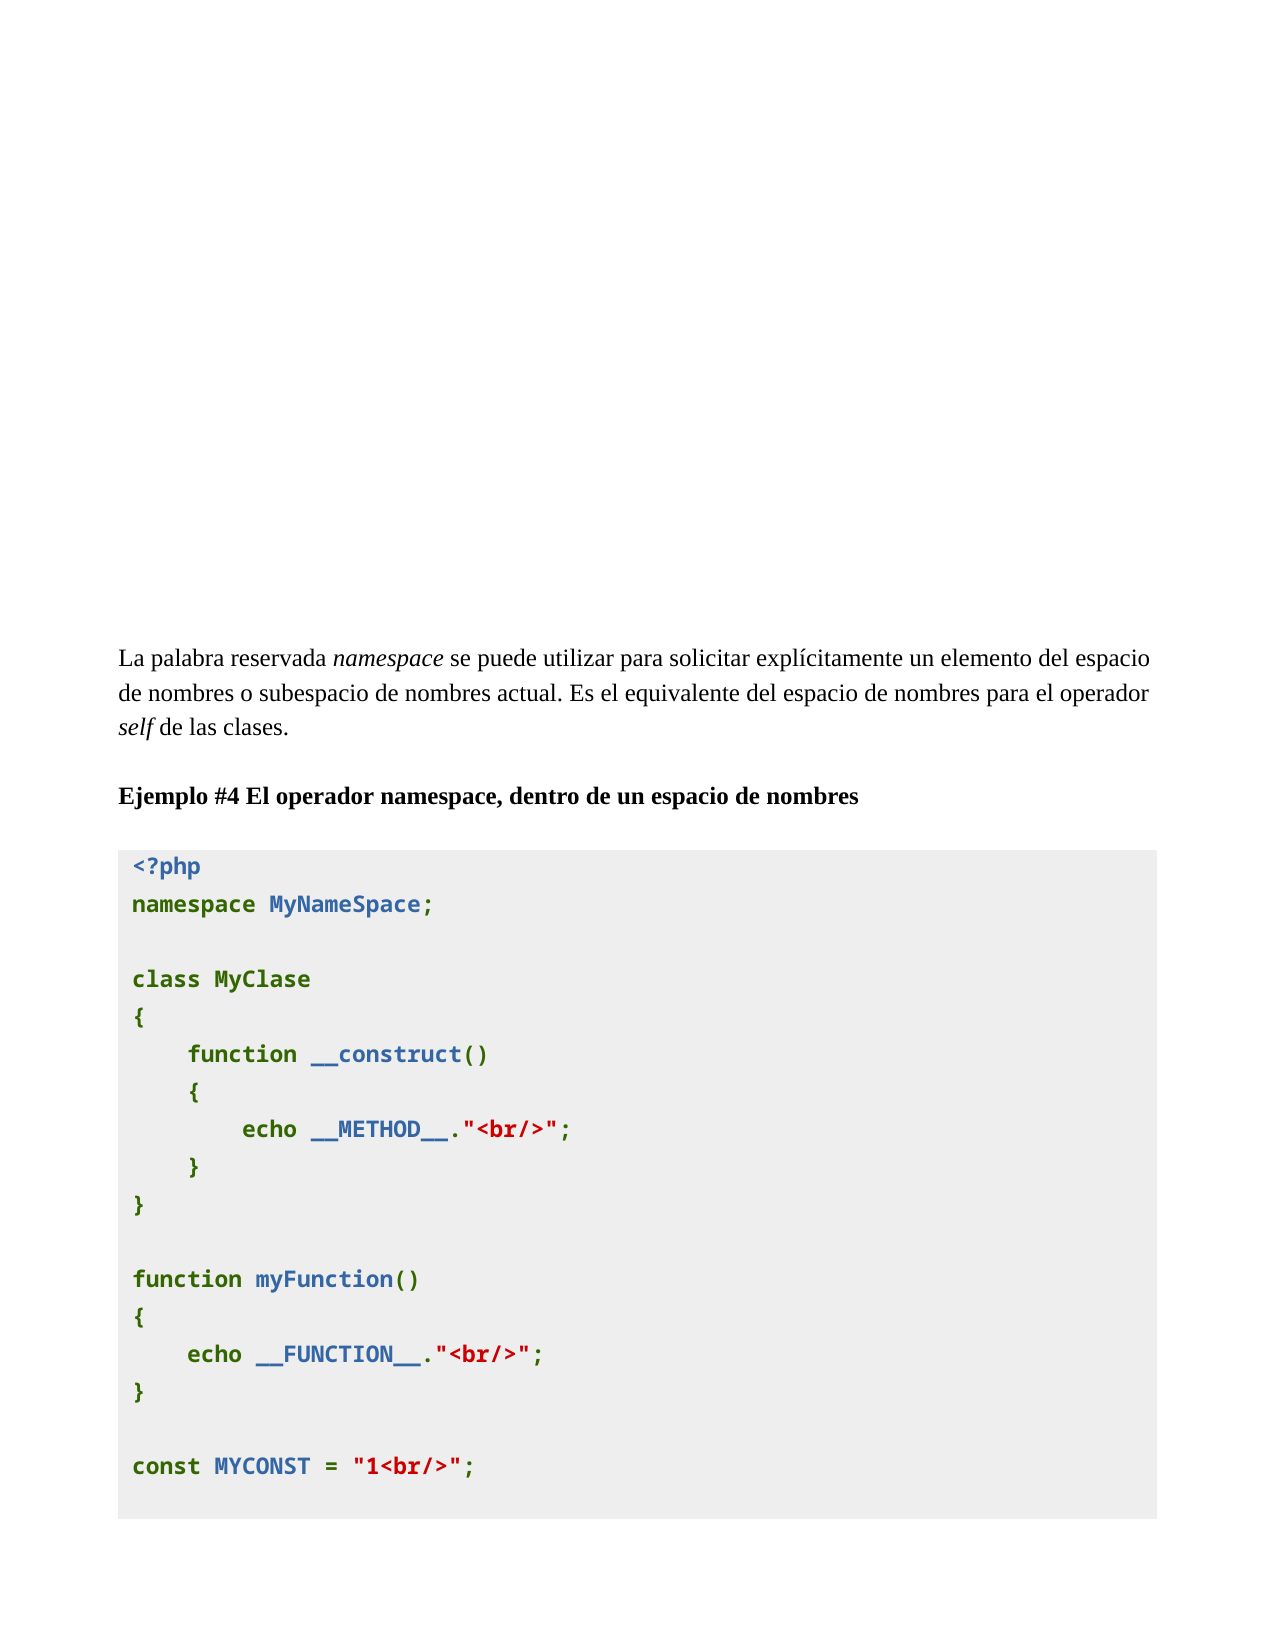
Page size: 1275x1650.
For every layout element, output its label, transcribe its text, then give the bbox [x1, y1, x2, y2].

text function myFunction() [118, 1262, 1157, 1294]
text } [118, 1187, 1157, 1219]
text function __construct() [118, 1037, 1157, 1069]
text echo __METHOD__."<br/>"; [118, 1112, 1157, 1144]
text <?php [118, 850, 1157, 881]
text namespace MyNameSpace; [118, 887, 1157, 919]
text { [118, 1300, 1157, 1331]
text } [118, 1375, 1157, 1406]
text { [118, 1000, 1157, 1031]
text Ejemplo #4 El operador namespace, dentro de un espacio de nombres [118, 781, 1157, 810]
text } [118, 1150, 1157, 1181]
text { [118, 1075, 1157, 1106]
text echo __FUNCTION__."<br/>"; [118, 1337, 1157, 1369]
text La palabra reservada namespace se puede utilizar para solicitar explícitamente un elemento del espacio de nombres o subespacio de nombres actual. Es el equivalente del espacio de nombres para el operador self de las clases. [118, 643, 1157, 741]
text class MyClase [118, 962, 1157, 994]
text const MYCONST = "1<br/>"; [118, 1450, 1157, 1481]
